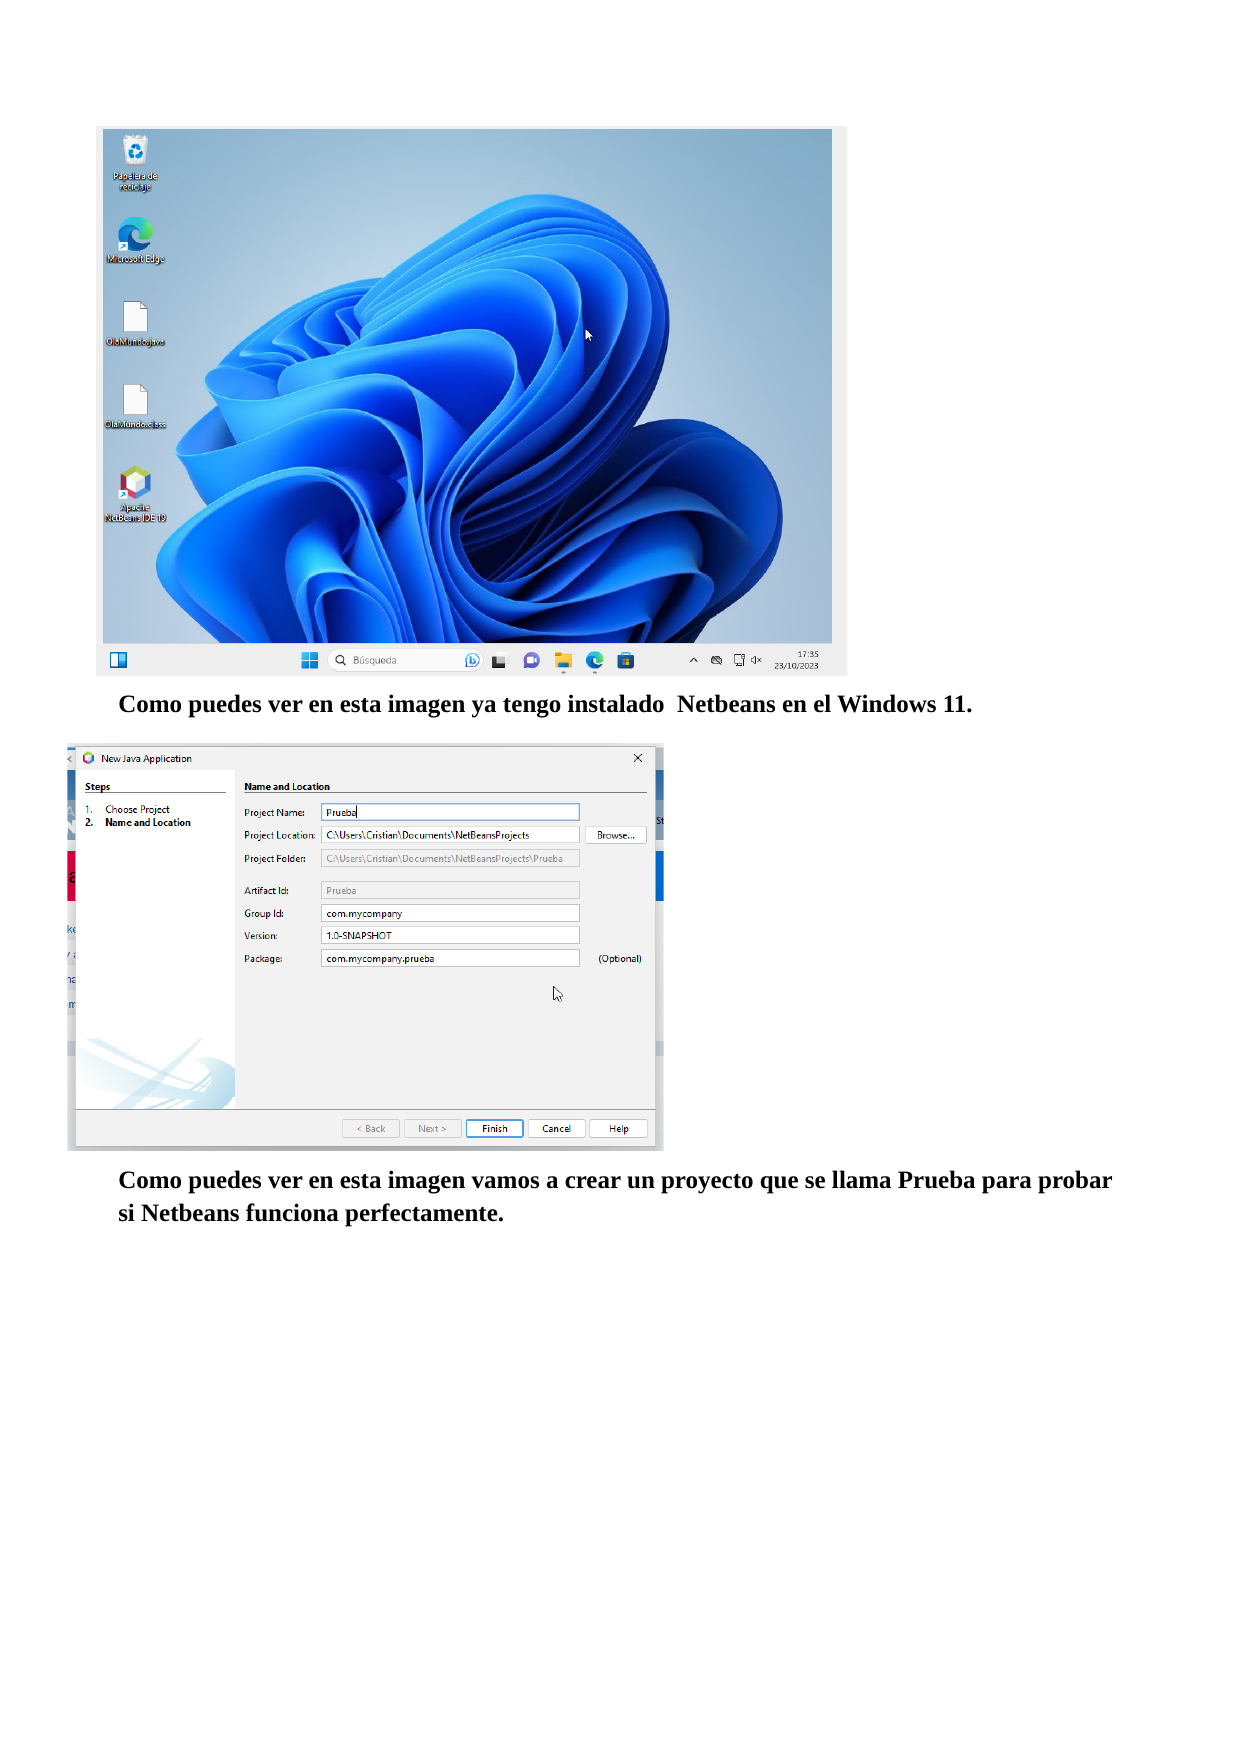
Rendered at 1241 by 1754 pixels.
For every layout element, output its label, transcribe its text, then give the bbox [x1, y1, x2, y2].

picture [67, 743, 664, 1151]
picture [96, 126, 848, 676]
text Como puedes ver en esta imagen ya tengo instalado Netbeans en el Windows 11. [118, 689, 1122, 718]
text Como puedes ver en esta imagen vamos a crear un proyecto que se llama Prueba para probar si Netbeans funciona perfectamente. [118, 1165, 1122, 1227]
